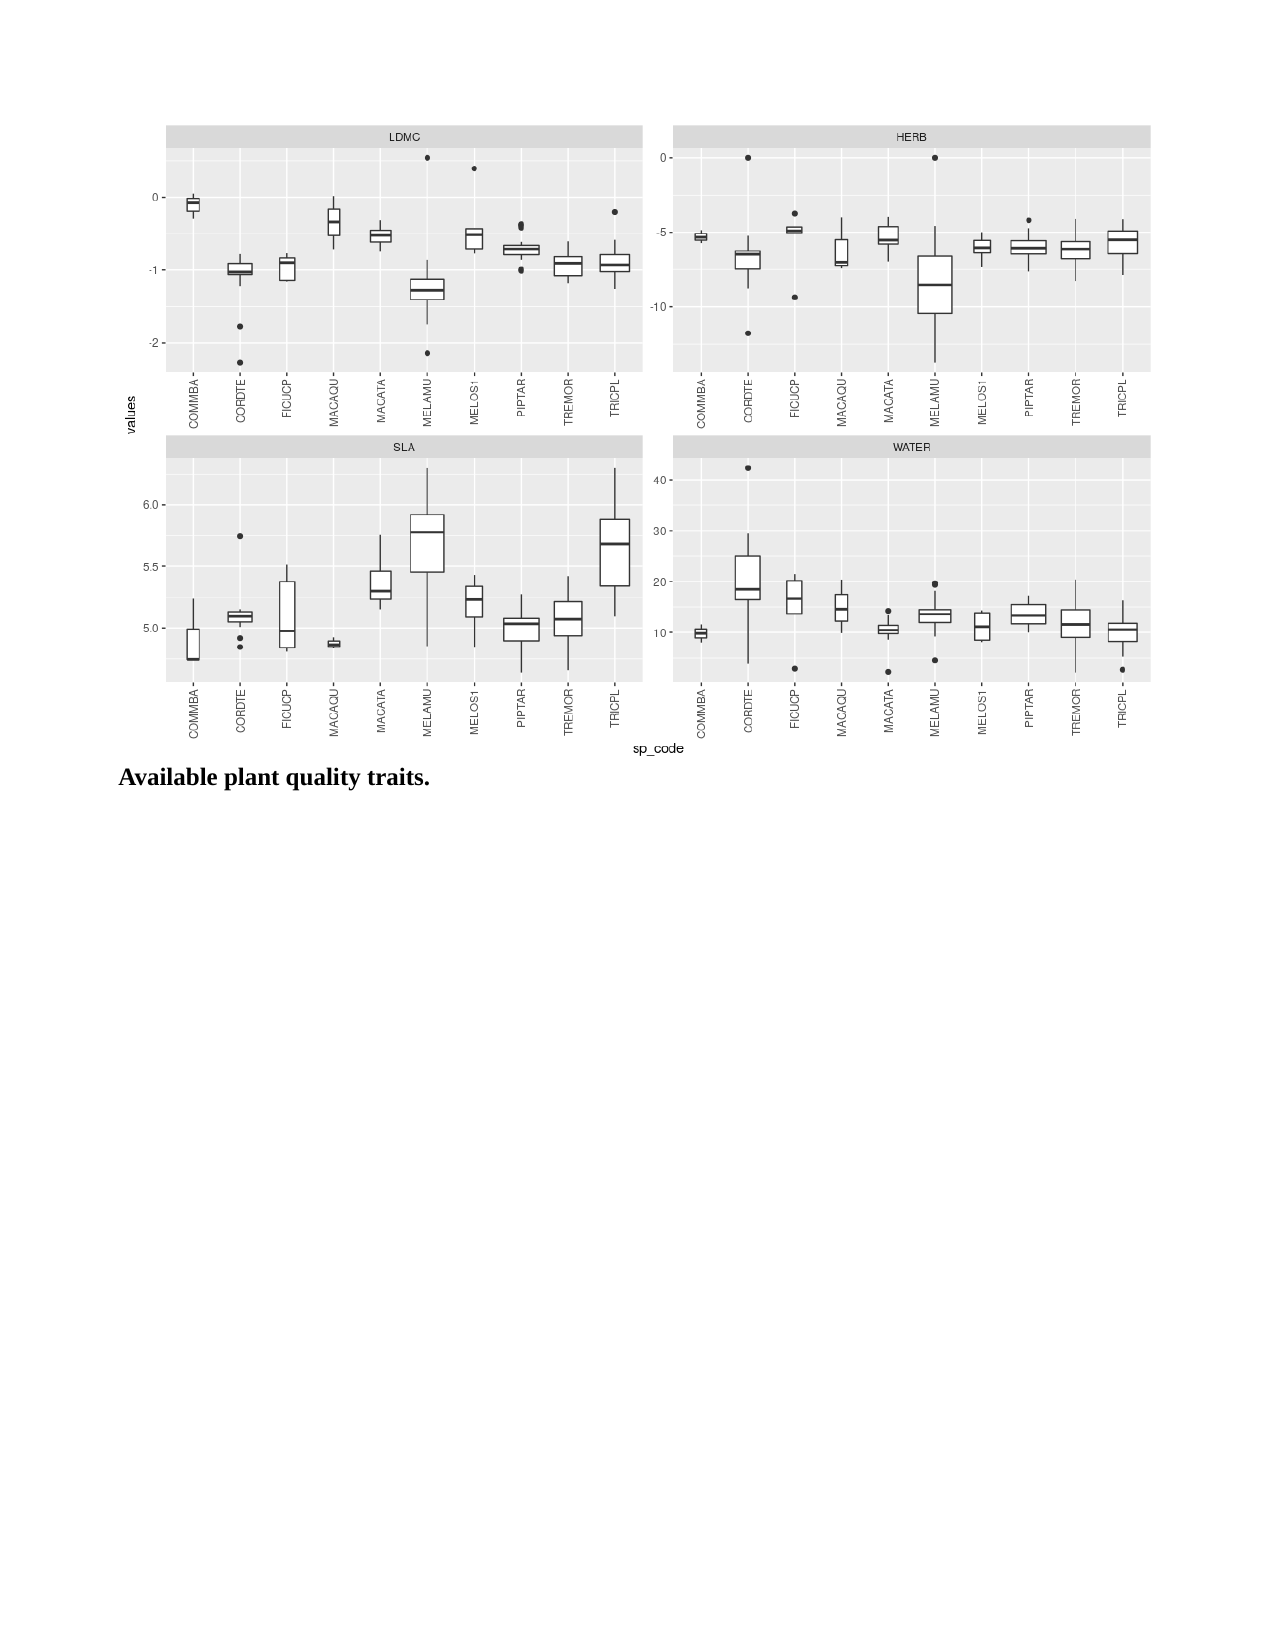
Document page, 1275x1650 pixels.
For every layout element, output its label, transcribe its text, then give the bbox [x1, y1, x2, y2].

text Available plant quality traits. [118, 763, 1157, 791]
picture [118, 118, 1157, 763]
